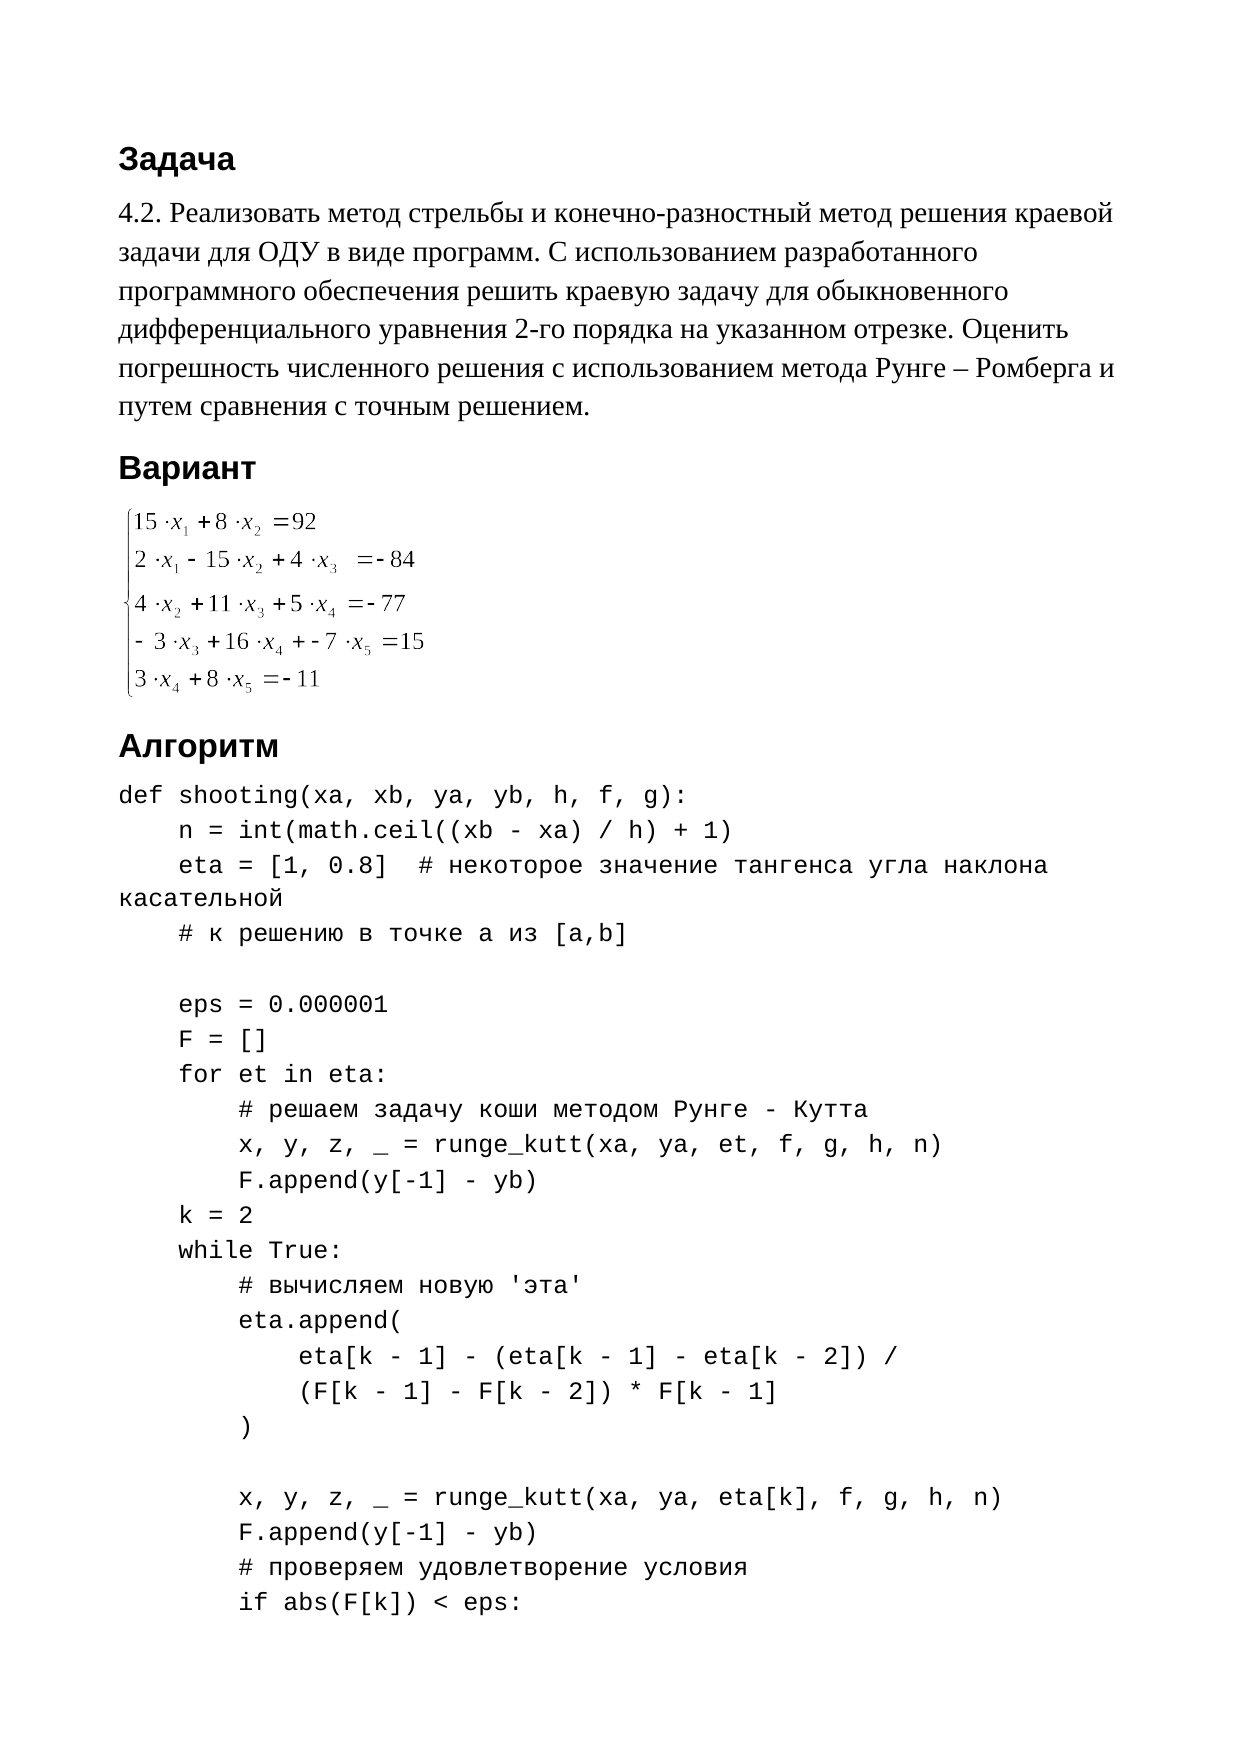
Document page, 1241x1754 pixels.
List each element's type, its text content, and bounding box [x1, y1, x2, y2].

list k = 2 [118, 1202, 1122, 1231]
list F = [] [118, 1026, 1122, 1055]
list while True: [118, 1238, 1122, 1266]
list x, y, z, _ = runge_kutt(xa, ya, eta[k], f, g, h, n) [118, 1484, 1122, 1512]
list eta = [1, 0.8] # некоторое значение тангенса угла наклона касательной [118, 853, 1122, 914]
list # решаем задачу коши методом Рунге - Кутта [118, 1097, 1122, 1125]
list F.append(y[-1] - yb) [118, 1167, 1122, 1196]
list eps = 0.000001 [118, 991, 1122, 1019]
list # к решению в точке a из [a,b] [118, 921, 1122, 949]
list F.append(y[-1] - yb) [118, 1519, 1122, 1548]
list (F[k - 1] - F[k - 2]) * F[k - 1] [118, 1378, 1122, 1407]
list # вычисляем новую 'эта' [118, 1273, 1122, 1301]
subtitle Вариант [118, 448, 1122, 486]
subtitle Задача [118, 139, 1122, 177]
list x, y, z, _ = runge_kutt(xa, ya, et, f, g, h, n) [118, 1132, 1122, 1160]
list def shooting(xa, xb, ya, yb, h, f, g): [118, 783, 1122, 811]
subtitle Алгоритм [118, 726, 1122, 764]
list # проверяем удовлетворение условия [118, 1554, 1122, 1583]
list eta[k - 1] - (eta[k - 1] - eta[k - 2]) / [118, 1343, 1122, 1372]
list 4.2. Реализовать метод стрельбы и конечно-разностный метод решения краевой задачи для ОДУ в виде программ. С использованием разработанного программного обеспечения решить краевую задачу для обыкновенного дифференциального уравнения 2-го порядка на указанном отрезке. Оценить погрешность численного решения с использованием метода Рунге – Ромберга и путем сравнения с точным решением. [118, 196, 1122, 422]
list for et in eta: [118, 1062, 1122, 1090]
list n = int(math.ceil((xb - xa) / h) + 1) [118, 818, 1122, 846]
list eta.append( [118, 1308, 1122, 1336]
list ) [118, 1414, 1122, 1442]
list if abs(F[k]) < eps: [118, 1590, 1122, 1618]
